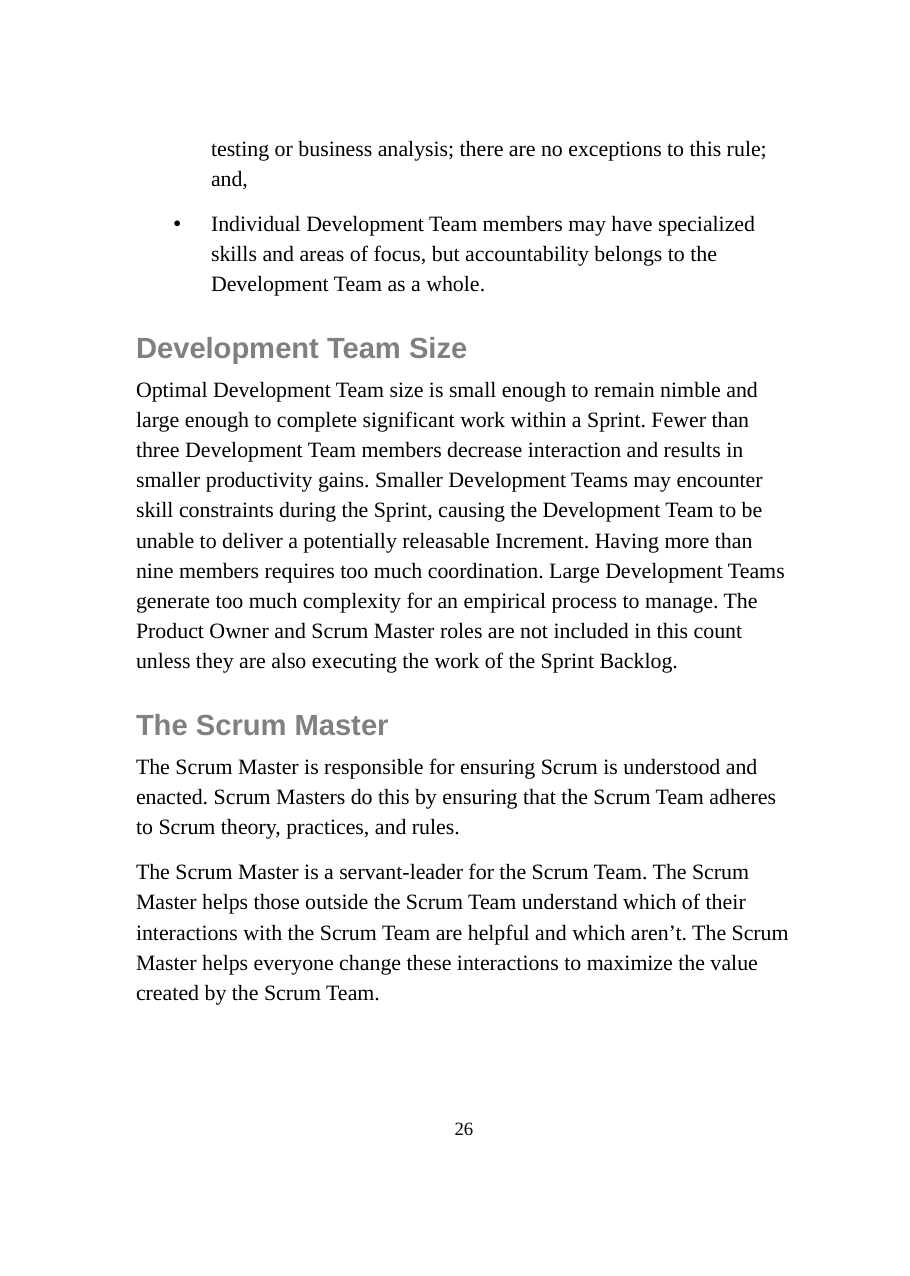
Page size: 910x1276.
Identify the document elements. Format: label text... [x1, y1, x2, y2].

text Optimal Development Team size is small enough to remain nimble and large enough to complete significant work within a Sprint. Fewer than three Development Team members decrease interaction and results in smaller productivity gains. Smaller Development Teams may encounter skill constraints during the Sprint, causing the Development Team to be unable to deliver a potentially releasable Increment. Having more than nine members requires too much coordination. Large Development Teams generate too much complexity for an empirical process to manage. The Product Owner and Scrum Master roles are not included in this count unless they are also executing the work of the Sprint Backlog. [136, 377, 791, 674]
list Individual Development Team members may have specialized skills and areas of focus, but accountability belongs to the Development Team as a whole. [173, 211, 791, 296]
subtitle Development Team Size [136, 331, 791, 364]
subtitle The Scrum Master [136, 708, 791, 741]
list testing or business analysis; there are no exceptions to this rule; and, [173, 136, 791, 191]
text The Scrum Master is responsible for ensuring Scrum is understood and enacted. Scrum Masters do this by ensuring that the Scrum Team adheres to Scrum theory, practices, and rules. [136, 754, 791, 839]
text The Scrum Master is a servant-leader for the Scrum Team. The Scrum Master helps those outside the Scrum Team understand which of their interactions with the Scrum Team are helpful and which aren’t. The Scrum Master helps everyone change these interactions to maximize the value created by the Scrum Team. [136, 859, 791, 1005]
